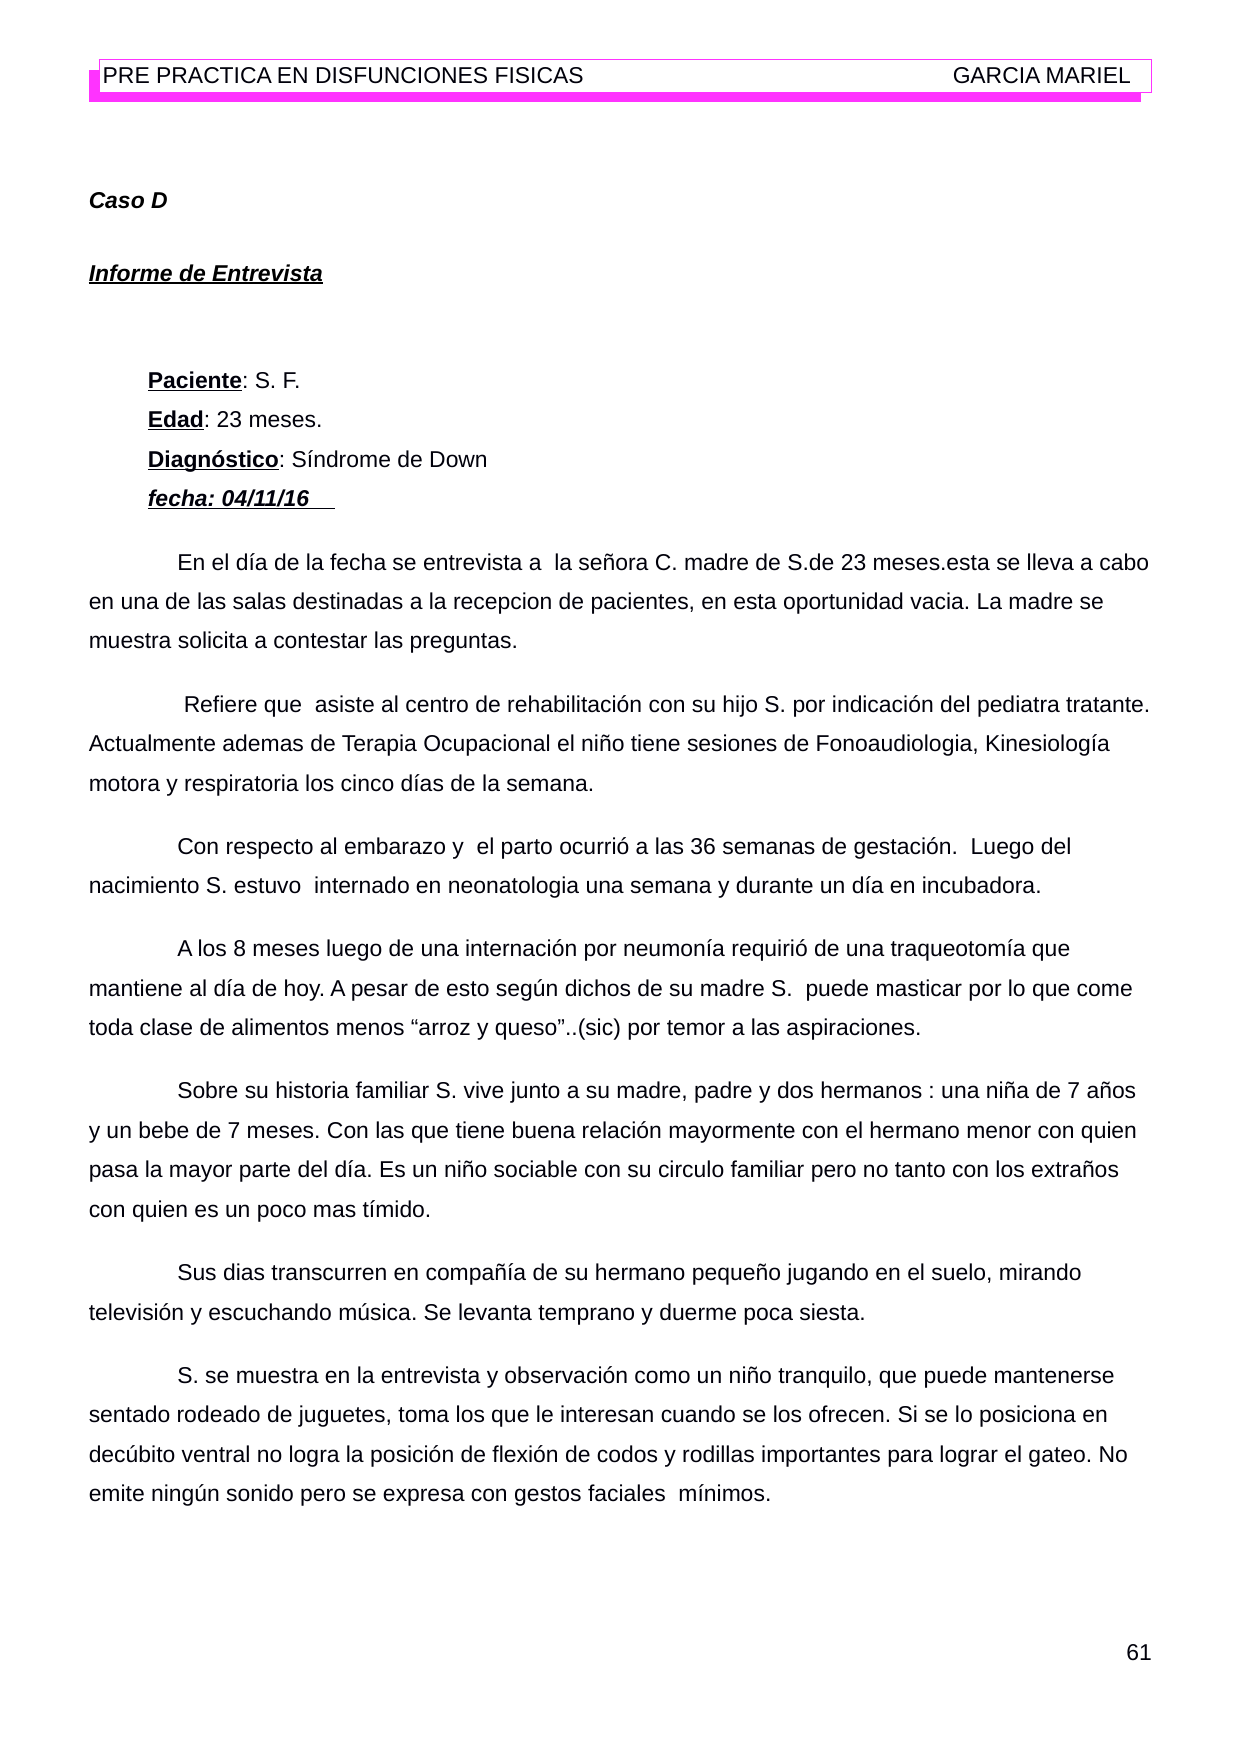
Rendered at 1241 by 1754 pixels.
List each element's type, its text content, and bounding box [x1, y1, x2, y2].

text Con respecto al embarazo y el parto ocurrió a las 36 semanas de gestación. Luego del nacimiento S. estuvo internado en neonatologia una semana y durante un día en incubadora. [88, 833, 1152, 898]
text Edad: 23 meses. [88, 406, 1152, 433]
text Diagnóstico: Síndrome de Down [88, 446, 1152, 472]
subtitle Caso D [88, 187, 1152, 214]
text En el día de la fecha se entrevista a la señora C. madre de S.de 23 meses.esta se lleva a cabo en una de las salas destinadas a la recepcion de pacientes, en esta oportunidad vacia. La madre se muestra solicita a contestar las preguntas. [88, 548, 1152, 654]
text fecha: 04/11/16 [88, 485, 1152, 512]
text A los 8 meses luego de una internación por neumonía requirió de una traqueotomía que mantiene al día de hoy. A pesar de esto según dichos de su madre S. puede masticar por lo que come toda clase de alimentos menos “arroz y queso”..(sic) por temor a las aspiraciones. [88, 935, 1152, 1041]
text Sus dias transcurren en compañía de su hermano pequeño jugando en el suelo, mirando televisión y escuchando música. Se levanta temprano y duerme poca siesta. [88, 1259, 1152, 1325]
text S. se muestra en la entrevista y observación como un niño tranquilo, que puede mantenerse sentado rodeado de juguetes, toma los que le interesan cuando se los ofrecen. Si se lo posiciona en decúbito ventral no logra la posición de flexión de codos y rodillas importantes para lograr el gateo. No emite ningún sonido pero se expresa con gestos faciales mínimos. [88, 1362, 1152, 1506]
text Sobre su historia familiar S. vive junto a su madre, padre y dos hermanos : una niña de 7 años y un bebe de 7 meses. Con las que tiene buena relación mayormente con el hermano menor con quien pasa la mayor parte del día. Es un niño sociable con su circulo familiar pero no tanto con los extraños con quien es un poco mas tímido. [88, 1077, 1152, 1222]
text Paciente: S. F. [88, 367, 1152, 393]
subtitle Informe de Entrevista [88, 259, 1152, 286]
text Refiere que asiste al centro de rehabilitación con su hijo S. por indicación del pediatra tratante. Actualmente ademas de Terapia Ocupacional el niño tiene sesiones de Fonoaudiologia, Kinesiología motora y respiratoria los cinco días de la semana. [88, 691, 1152, 796]
